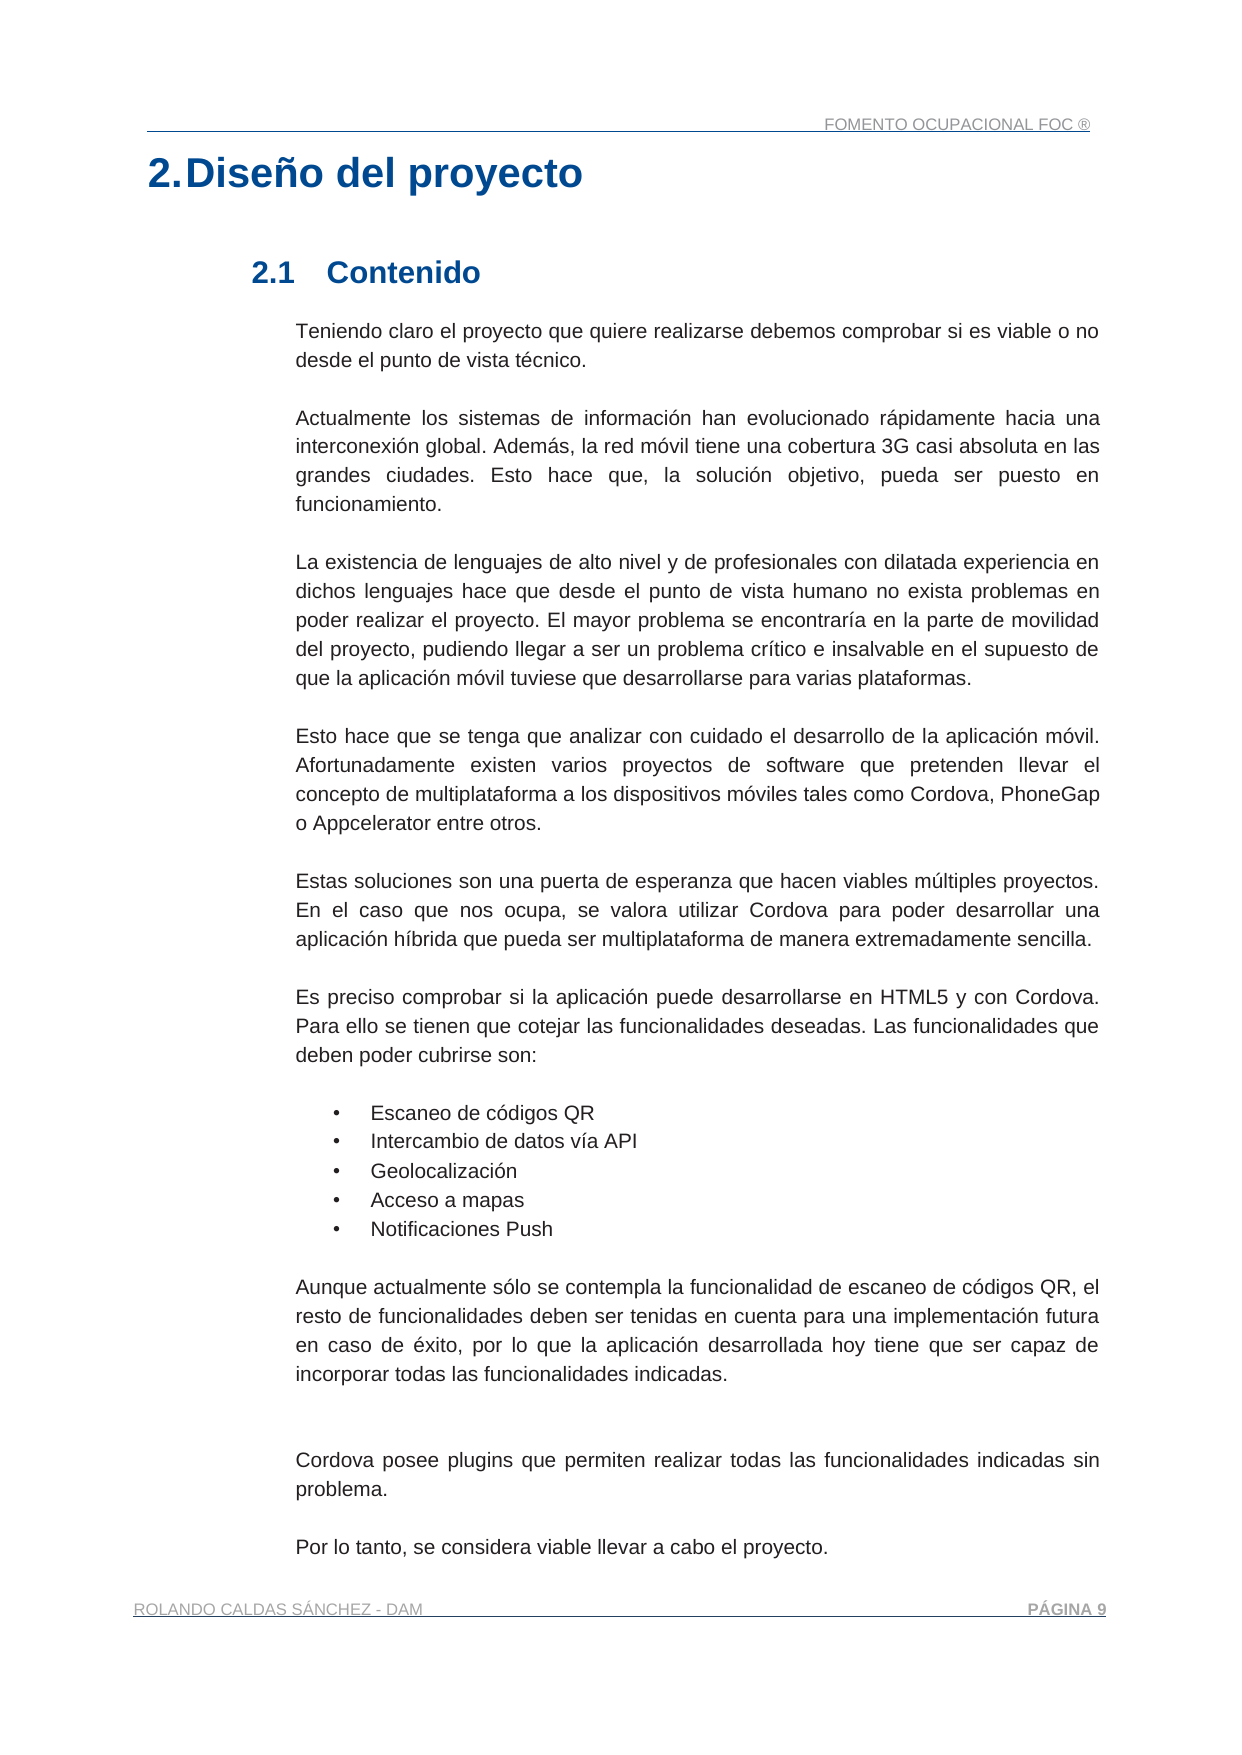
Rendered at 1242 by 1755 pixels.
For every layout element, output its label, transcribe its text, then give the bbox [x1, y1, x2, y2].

text Esto hace que se tenga que analizar con cuidado el desarrollo de la aplicación móvil. Afortunadamente existen varios proyectos de software que pretenden llevar el concepto de multiplataforma a los dispositivos móviles tales como Cordova, PhoneGap o Appcelerator entre otros. [295, 724, 1101, 835]
list Escaneo de códigos QR [333, 1100, 1106, 1124]
text Por lo tanto, se considera viable llevar a cabo el proyecto. [295, 1535, 1101, 1559]
list Acceso a mapas [333, 1187, 1106, 1212]
list Geolocalización [333, 1158, 1106, 1182]
text La existencia de lenguajes de alto nivel y de profesionales con dilatada experiencia en dichos lenguajes hace que desde el punto de vista humano no exista problemas en poder realizar el proyecto. El mayor problema se encontraría en la parte de movilidad del proyecto, pudiendo llegar a ser un problema crítico e insalvable en el supuesto de que la aplicación móvil tuviese que desarrollarse para varias plataformas. [295, 550, 1101, 690]
text Aunque actualmente sólo se contempla la funcionalidad de escaneo de códigos QR, el resto de funcionalidades deben ser tenidas en cuenta para una implementación futura en caso de éxito, por lo que la aplicación desarrollada hoy tiene que ser capaz de incorporar todas las funcionalidades indicadas. [295, 1274, 1101, 1385]
text Teniendo claro el proyecto que quiere realizarse debemos comprobar si es viable o no desde el punto de vista técnico. [295, 318, 1101, 371]
text Actualmente los sistemas de información han evolucionado rápidamente hacia una interconexión global. Además, la red móvil tiene una cobertura 3G casi absoluta en las grandes ciudades. Esto hace que, la solución objetivo, pueda ser puesto en funcionamiento. [295, 405, 1101, 516]
text Estas soluciones son una puerta de esperanza que hacen viables múltiples proyectos. En el caso que nos ocupa, se valora utilizar Cordova para poder desarrollar una aplicación híbrida que pueda ser multiplataforma de manera extremadamente sencilla. [295, 869, 1101, 951]
list Contenido [251, 254, 1106, 289]
text Cordova posee plugins que permiten realizar todas las funcionalidades indicadas sin problema. [295, 1448, 1101, 1501]
text Es preciso comprobar si la aplicación puede desarrollarse en HTML5 y con Cordova. Para ello se tienen que cotejar las funcionalidades deseadas. Las funcionalidades que deben poder cubrirse son: [295, 984, 1101, 1066]
list Diseño del proyecto [148, 149, 1106, 196]
list Notificaciones Push [333, 1217, 1106, 1241]
list Intercambio de datos vía API [333, 1129, 1106, 1153]
